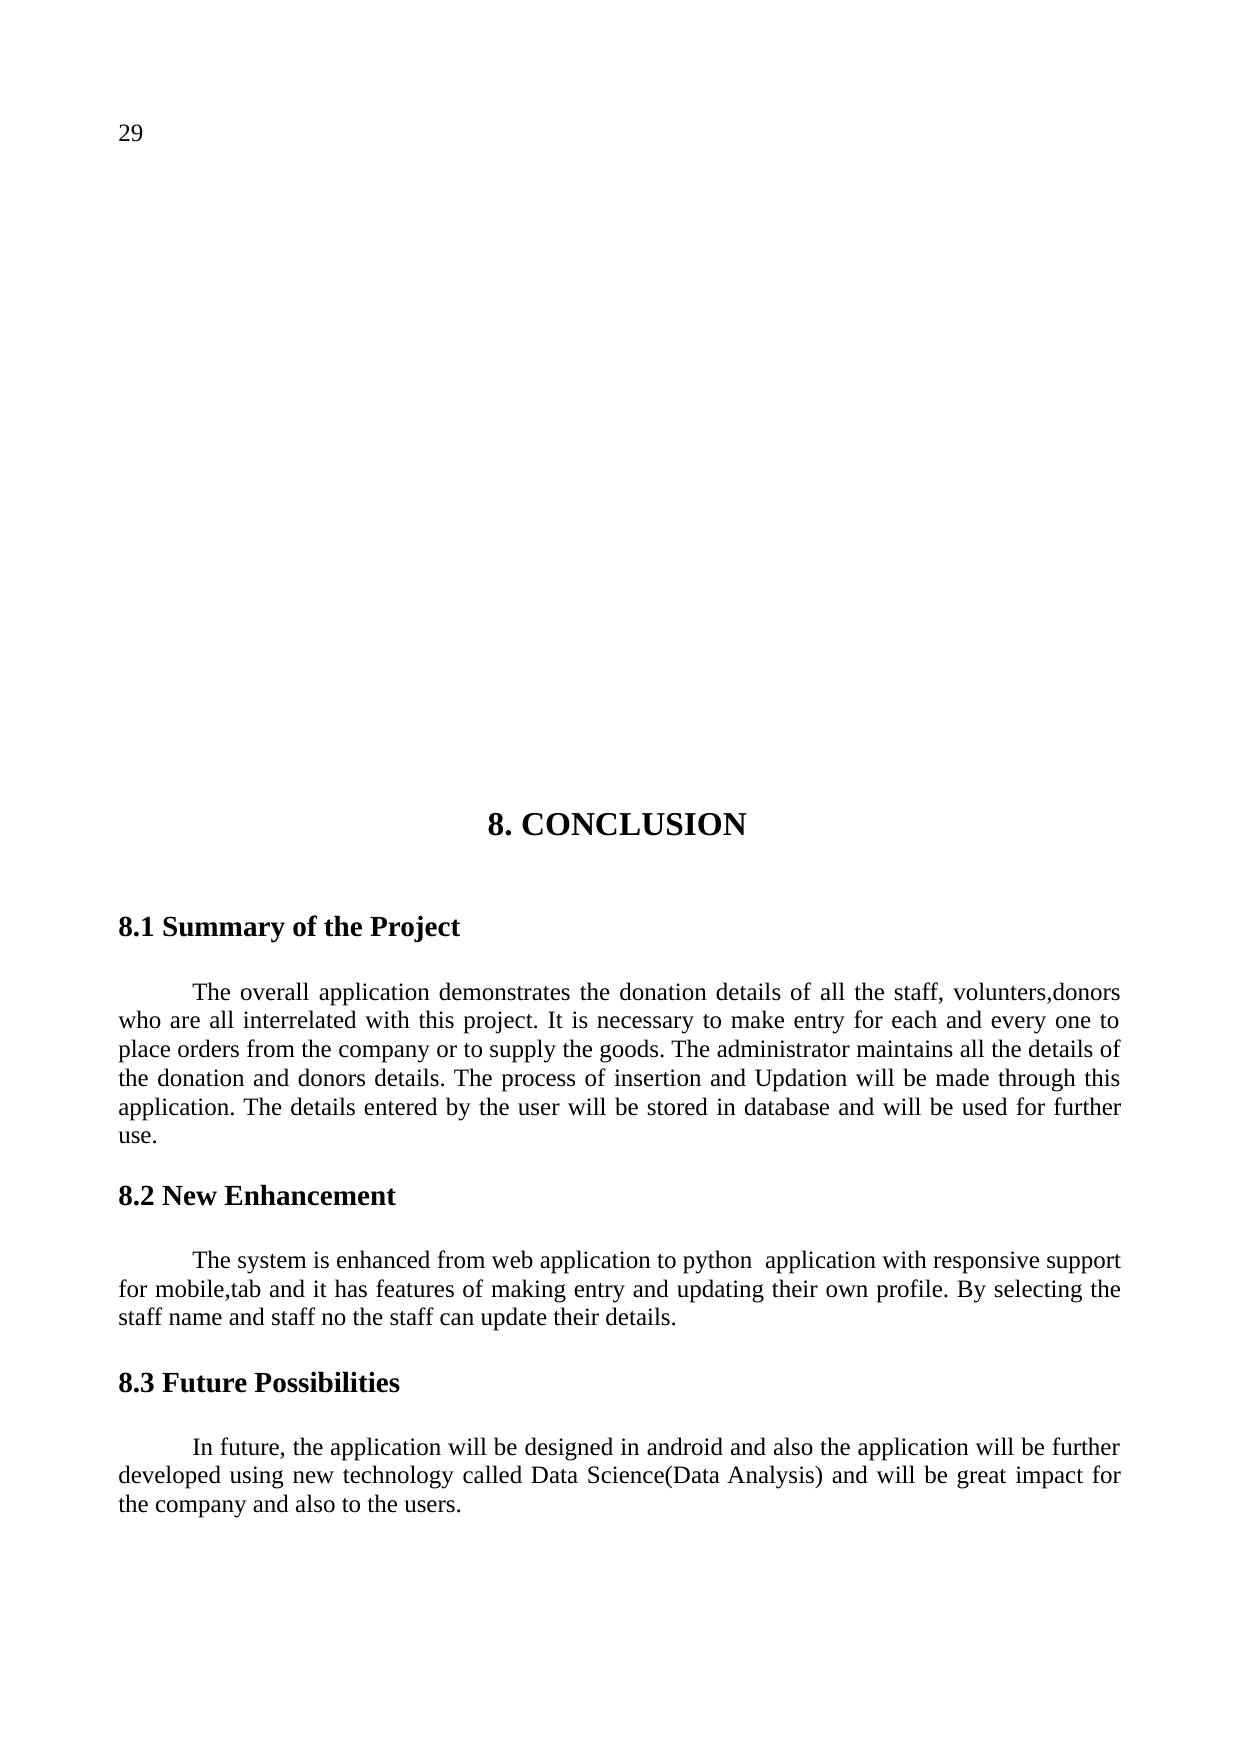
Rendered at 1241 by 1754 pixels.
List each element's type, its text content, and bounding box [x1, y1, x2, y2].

text 8.3 Future Possibilities [118, 1365, 1122, 1398]
text 8. CONCLUSION [118, 804, 1122, 842]
text 8.2 New Enhancement [118, 1178, 1122, 1211]
text The system is enhanced from web application to python application with responsive support for mobile,tab and it has features of making entry and updating their own profile. By selecting the staff name and staff no the staff can update their details. [118, 1245, 1122, 1331]
text The overall application demonstrates the donation details of all the staff, volunters,donors who are all interrelated with this project. It is necessary to make entry for each and every one to place orders from the company or to supply the goods. The administrator maintains all the details of the donation and donors details. The process of insertion and Updation will be made through this application. The details entered by the user will be stored in database and will be used for further use. [118, 977, 1122, 1149]
text 8.1 Summary of the Project [118, 909, 1122, 943]
text In future, the application will be designed in android and also the application will be further developed using new technology called Data Science(Data Analysis) and will be great impact for the company and also to the users. [118, 1432, 1122, 1518]
